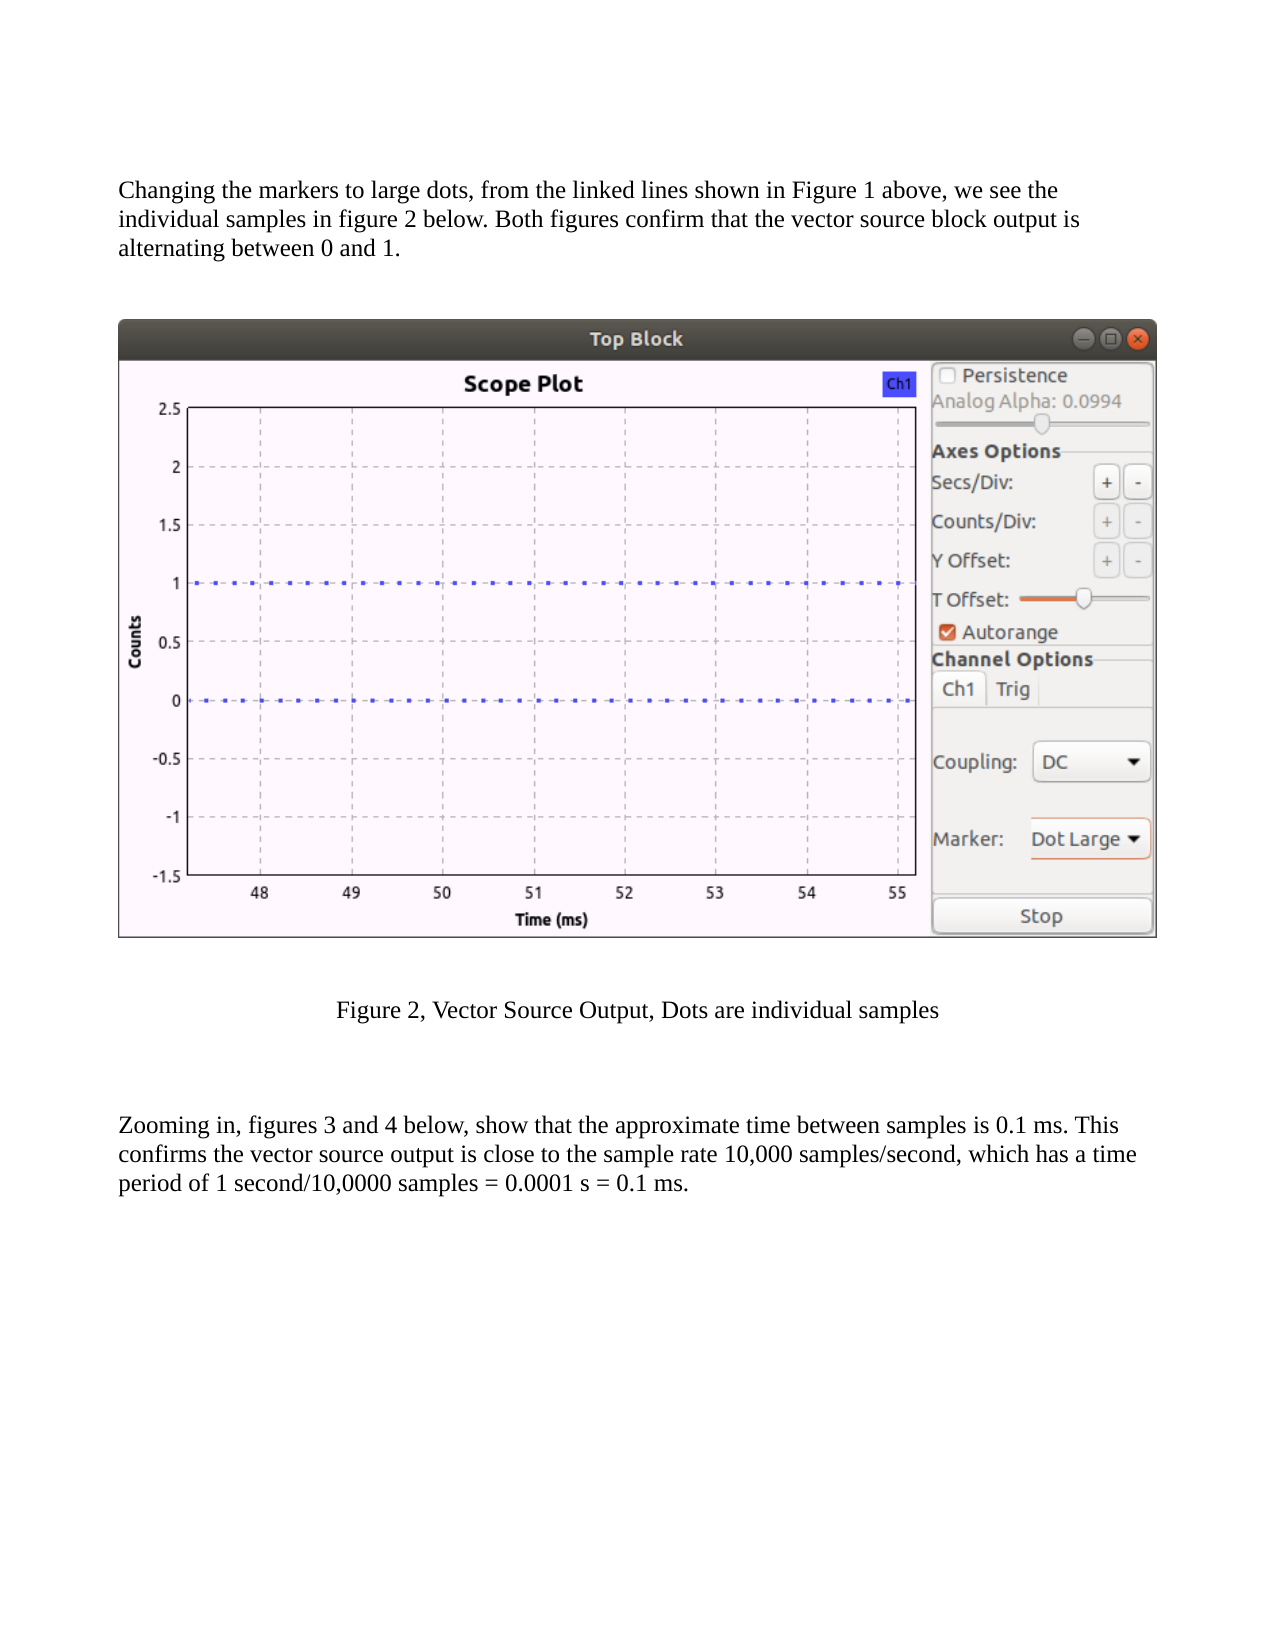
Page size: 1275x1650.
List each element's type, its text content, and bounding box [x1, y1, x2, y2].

picture [118, 319, 1157, 938]
text Zooming in, figures 3 and 4 below, show that the approximate time between samples is 0.1 ms. This confirms the vector source output is close to the sample rate 10,000 samples/second, which has a time period of 1 second/10,0000 samples = 0.0001 s = 0.1 ms. [118, 1111, 1157, 1197]
text Figure 2, Vector Source Output, Dots are individual samples [118, 996, 1157, 1024]
text Changing the markers to large dots, from the linked lines shown in Figure 1 above, we see the individual samples in figure 2 below. Both figures confirm that the vector source block output is alternating between 0 and 1. [118, 176, 1157, 262]
